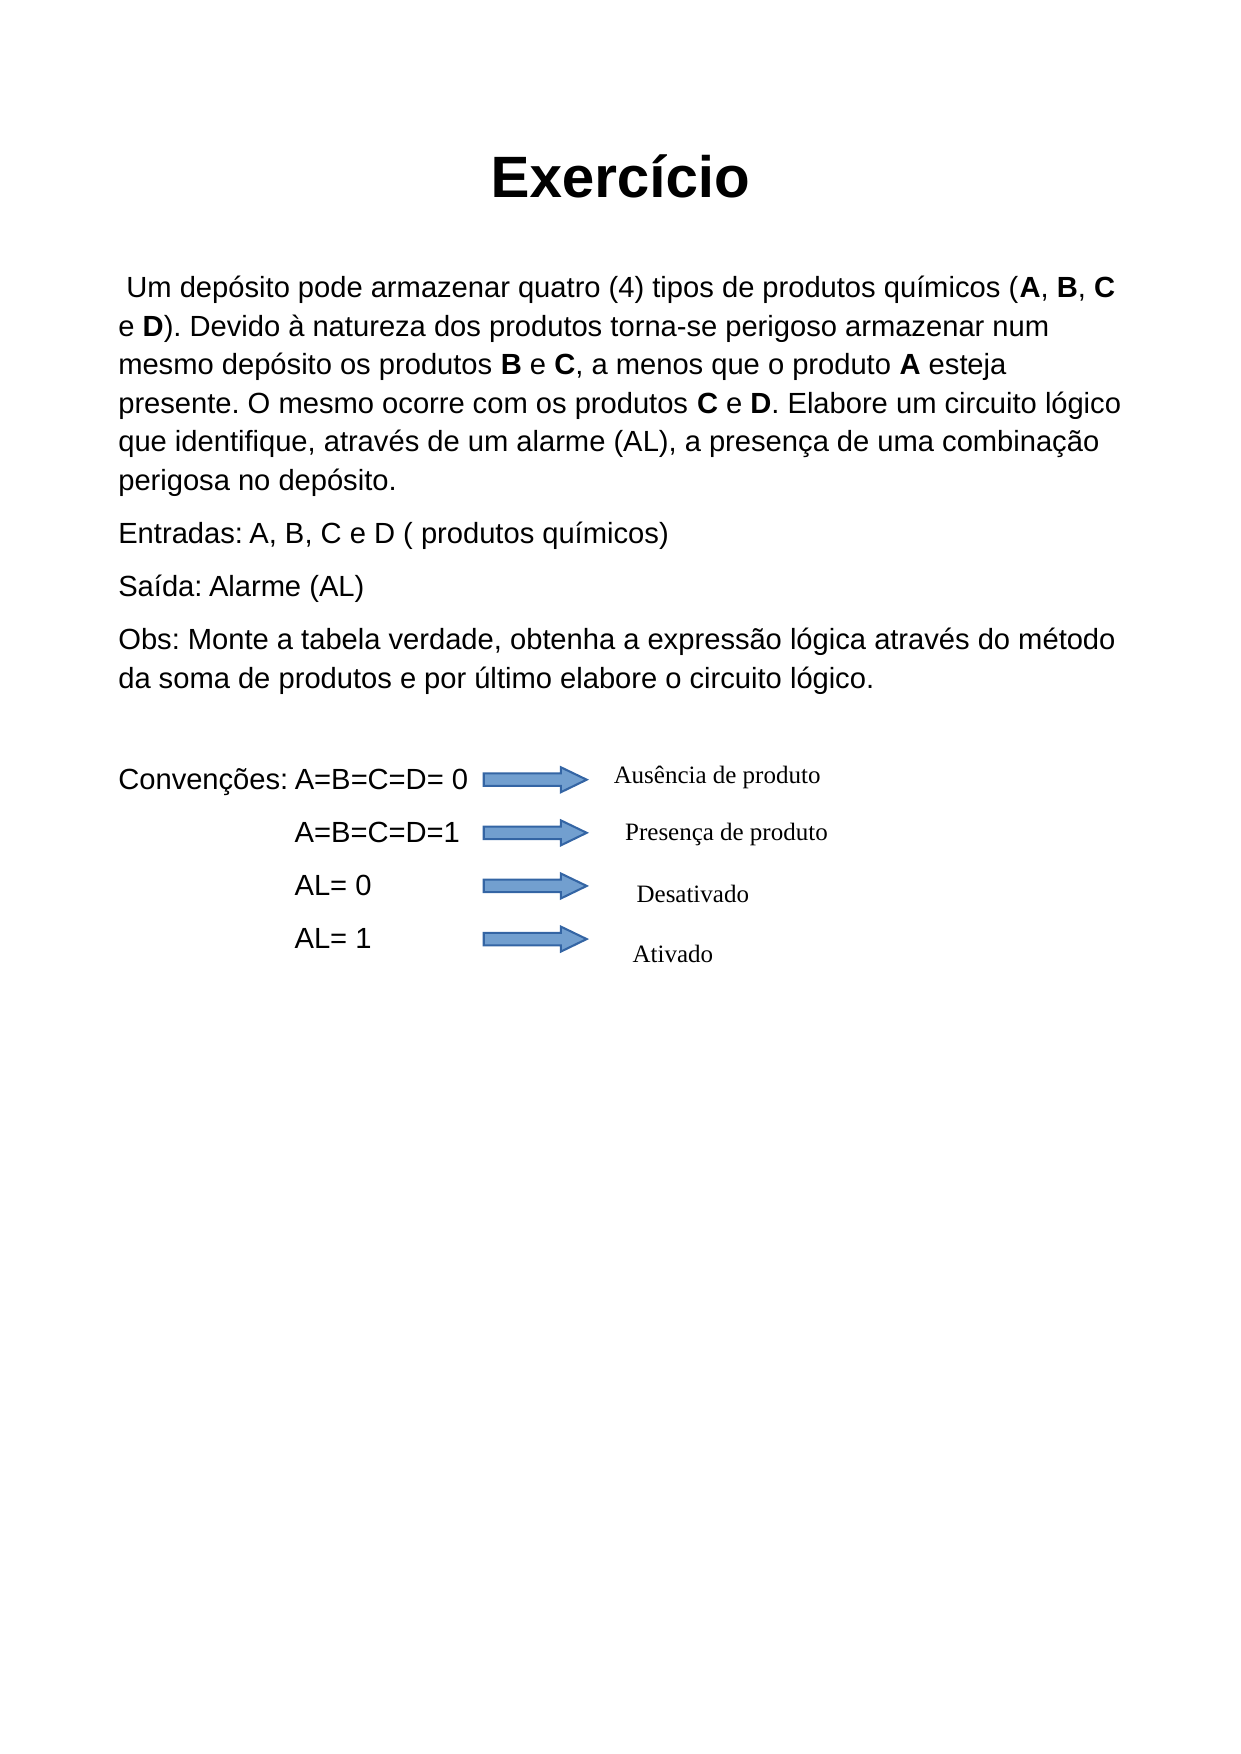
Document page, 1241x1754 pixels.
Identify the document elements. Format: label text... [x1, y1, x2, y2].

text Ausência de produto [613, 760, 880, 789]
text Obs: Monte a tabela verdade, obtenha a expressão lógica através do método da soma de produtos e por último elabore o circuito lógico. [118, 622, 1122, 694]
text Presença de produto [625, 817, 834, 845]
text A=B=C=D=1 [118, 815, 1122, 863]
text Convenções: A=B=C=D= 0 [118, 762, 1122, 795]
text Entradas: A, B, C e D ( produtos químicos) [118, 516, 1122, 550]
text AL= 0 [118, 868, 1122, 901]
text Desativado [636, 879, 796, 908]
text [632, 967, 920, 1000]
text Exercício [118, 143, 1122, 210]
text Um depósito pode armazenar quatro (4) tipos de produtos químicos (A, B, C e D). Devido à natureza dos produtos torna-se perigoso armazenar num mesmo depósito os produtos B e C, a menos que o produto A esteja presente. O mesmo ocorre com os produtos C e D. Elabore um circuito lógico que identifique, através de um alarme (AL), a presença de uma combinação perigosa no depósito. [118, 270, 1122, 497]
text AL= 1 [118, 921, 1122, 954]
text Ativado [632, 939, 920, 967]
text Saída: Alarme (AL) [118, 569, 1122, 603]
text [636, 908, 796, 926]
